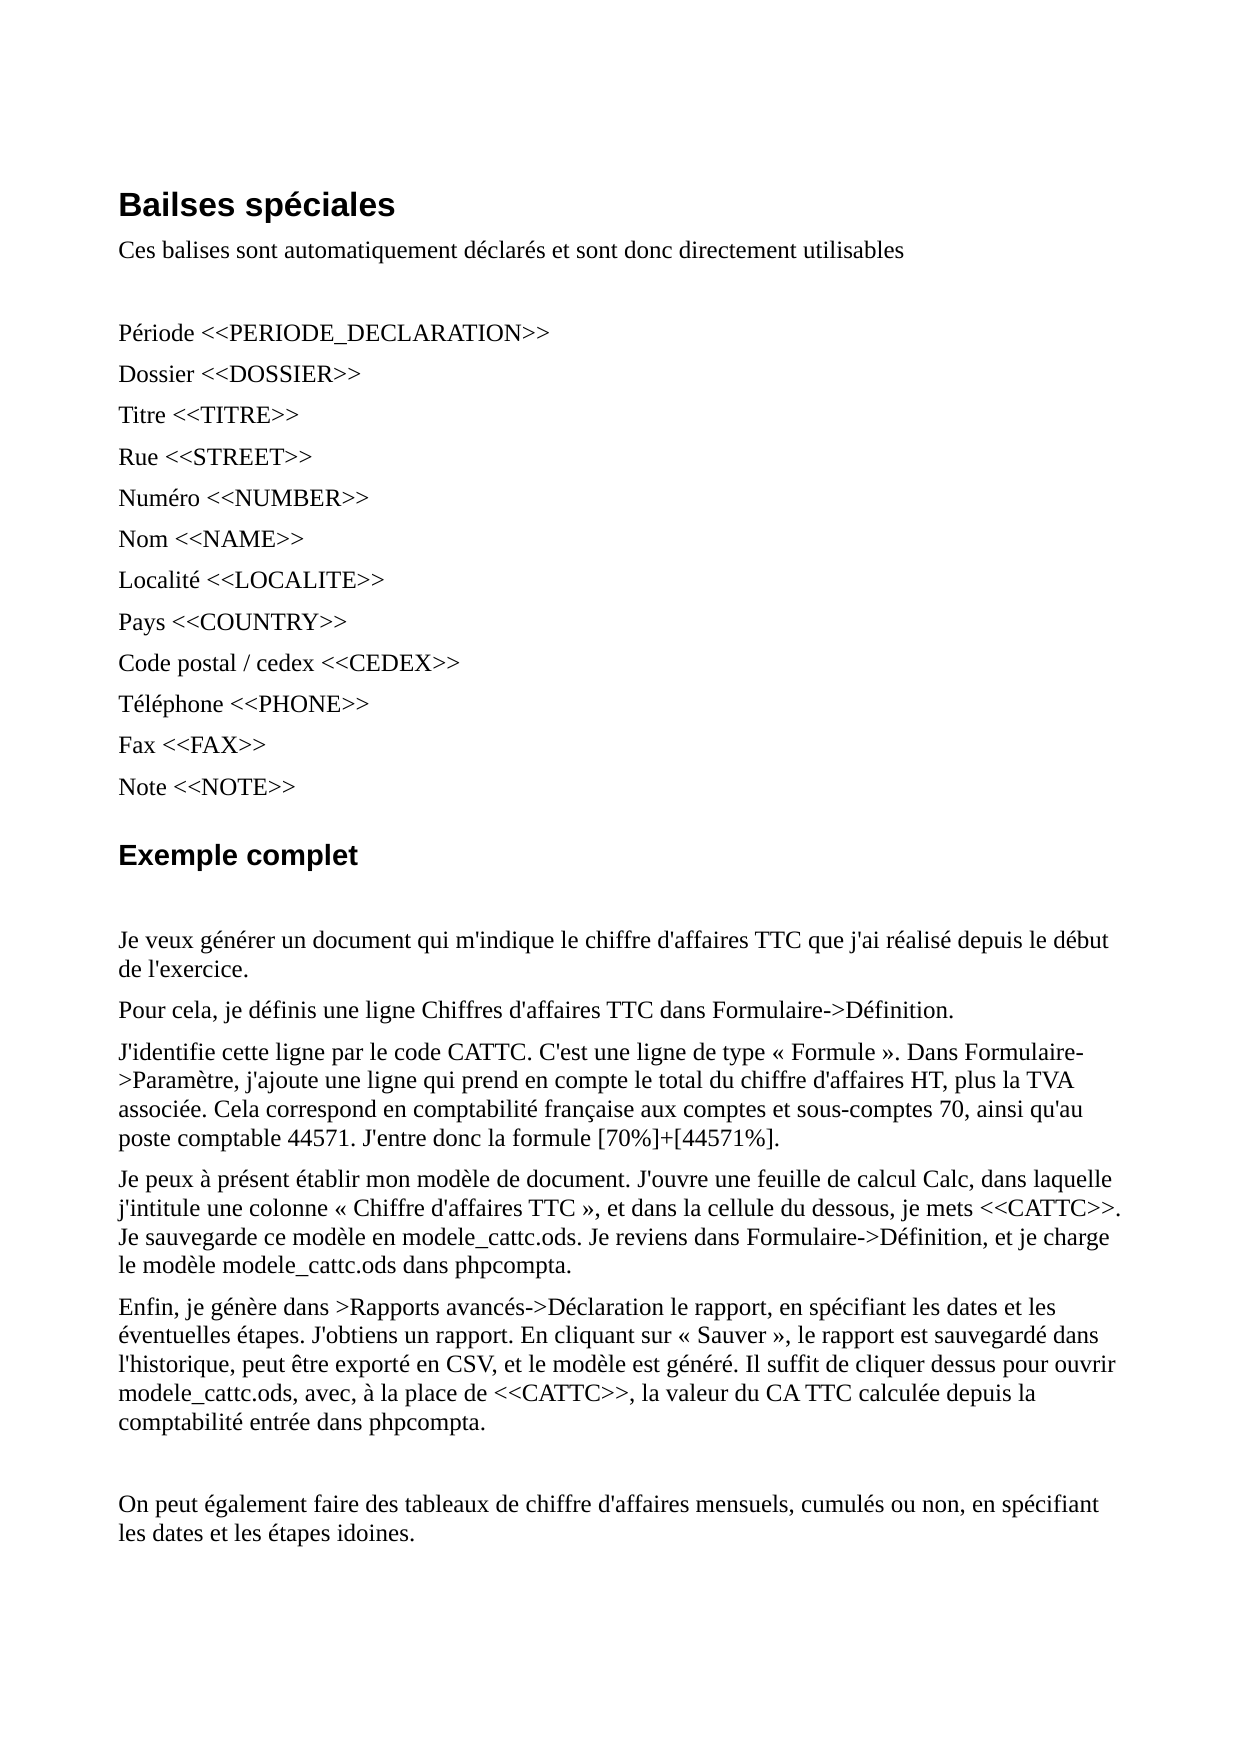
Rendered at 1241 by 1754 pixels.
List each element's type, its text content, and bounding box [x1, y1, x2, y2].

text Ces balises sont automatiquement déclarés et sont donc directement utilisables [118, 236, 1122, 264]
text Je peux à présent établir mon modèle de document. J'ouvre une feuille de calcul Calc, dans laquelle j'intitule une colonne « Chiffre d'affaires TTC », et dans la cellule du dessous, je mets <<CATTC>>. Je sauvegarde ce modèle en modele_cattc.ods. Je reviens dans Formulaire->Définition, et je charge le modèle modele_cattc.ods dans phpcompta. [118, 1164, 1122, 1279]
text Fax <<FAX>> [118, 731, 1122, 759]
text Téléphone <<PHONE>> [118, 689, 1122, 718]
text Note <<NOTE>> [118, 772, 1122, 801]
text Nom <<NAME>> [118, 524, 1122, 553]
text Pour cela, je définis une ligne Chiffres d'affaires TTC dans Formulaire->Définition. [118, 995, 1122, 1024]
text Dossier <<DOSSIER>> [118, 359, 1122, 388]
text Rue <<STREET>> [118, 442, 1122, 471]
text Numéro <<NUMBER>> [118, 483, 1122, 512]
text Localité <<LOCALITE>> [118, 566, 1122, 594]
text Code postal / cedex <<CEDEX>> [118, 648, 1122, 677]
text Pays <<COUNTRY>> [118, 607, 1122, 636]
text Titre <<TITRE>> [118, 401, 1122, 429]
text On peut également faire des tableaux de chiffre d'affaires mensuels, cumulés ou non, en spécifiant les dates et les étapes idoines. [118, 1489, 1122, 1547]
text J'identifie cette ligne par le code CATTC. C'est une ligne de type « Formule ». Dans Formulaire->Paramètre, j'ajoute une ligne qui prend en compte le total du chiffre d'affaires HT, plus la TVA associée. Cela correspond en comptabilité française aux comptes et sous-comptes 70, ainsi qu'au poste comptable 44571. J'entre donc la formule [70%]+[44571%]. [118, 1037, 1122, 1152]
text Période <<PERIODE_DECLARATION>> [118, 318, 1122, 347]
text Enfin, je génère dans >Rapports avancés->Déclaration le rapport, en spécifiant les dates et les éventuelles étapes. J'obtiens un rapport. En cliquant sur « Sauver », le rapport est sauvegardé dans l'historique, peut être exporté en CSV, et le modèle est généré. Il suffit de cliquer dessus pour ouvrir modele_cattc.ods, avec, à la place de <<CATTC>>, la valeur du CA TTC calculée depuis la comptabilité entrée dans phpcompta. [118, 1292, 1122, 1435]
subtitle Bailses spéciales [118, 184, 1122, 223]
text Je veux générer un document qui m'indique le chiffre d'affaires TTC que j'ai réalisé depuis le début de l'exercice. [118, 925, 1122, 983]
subtitle Exemple complet [118, 838, 1122, 872]
